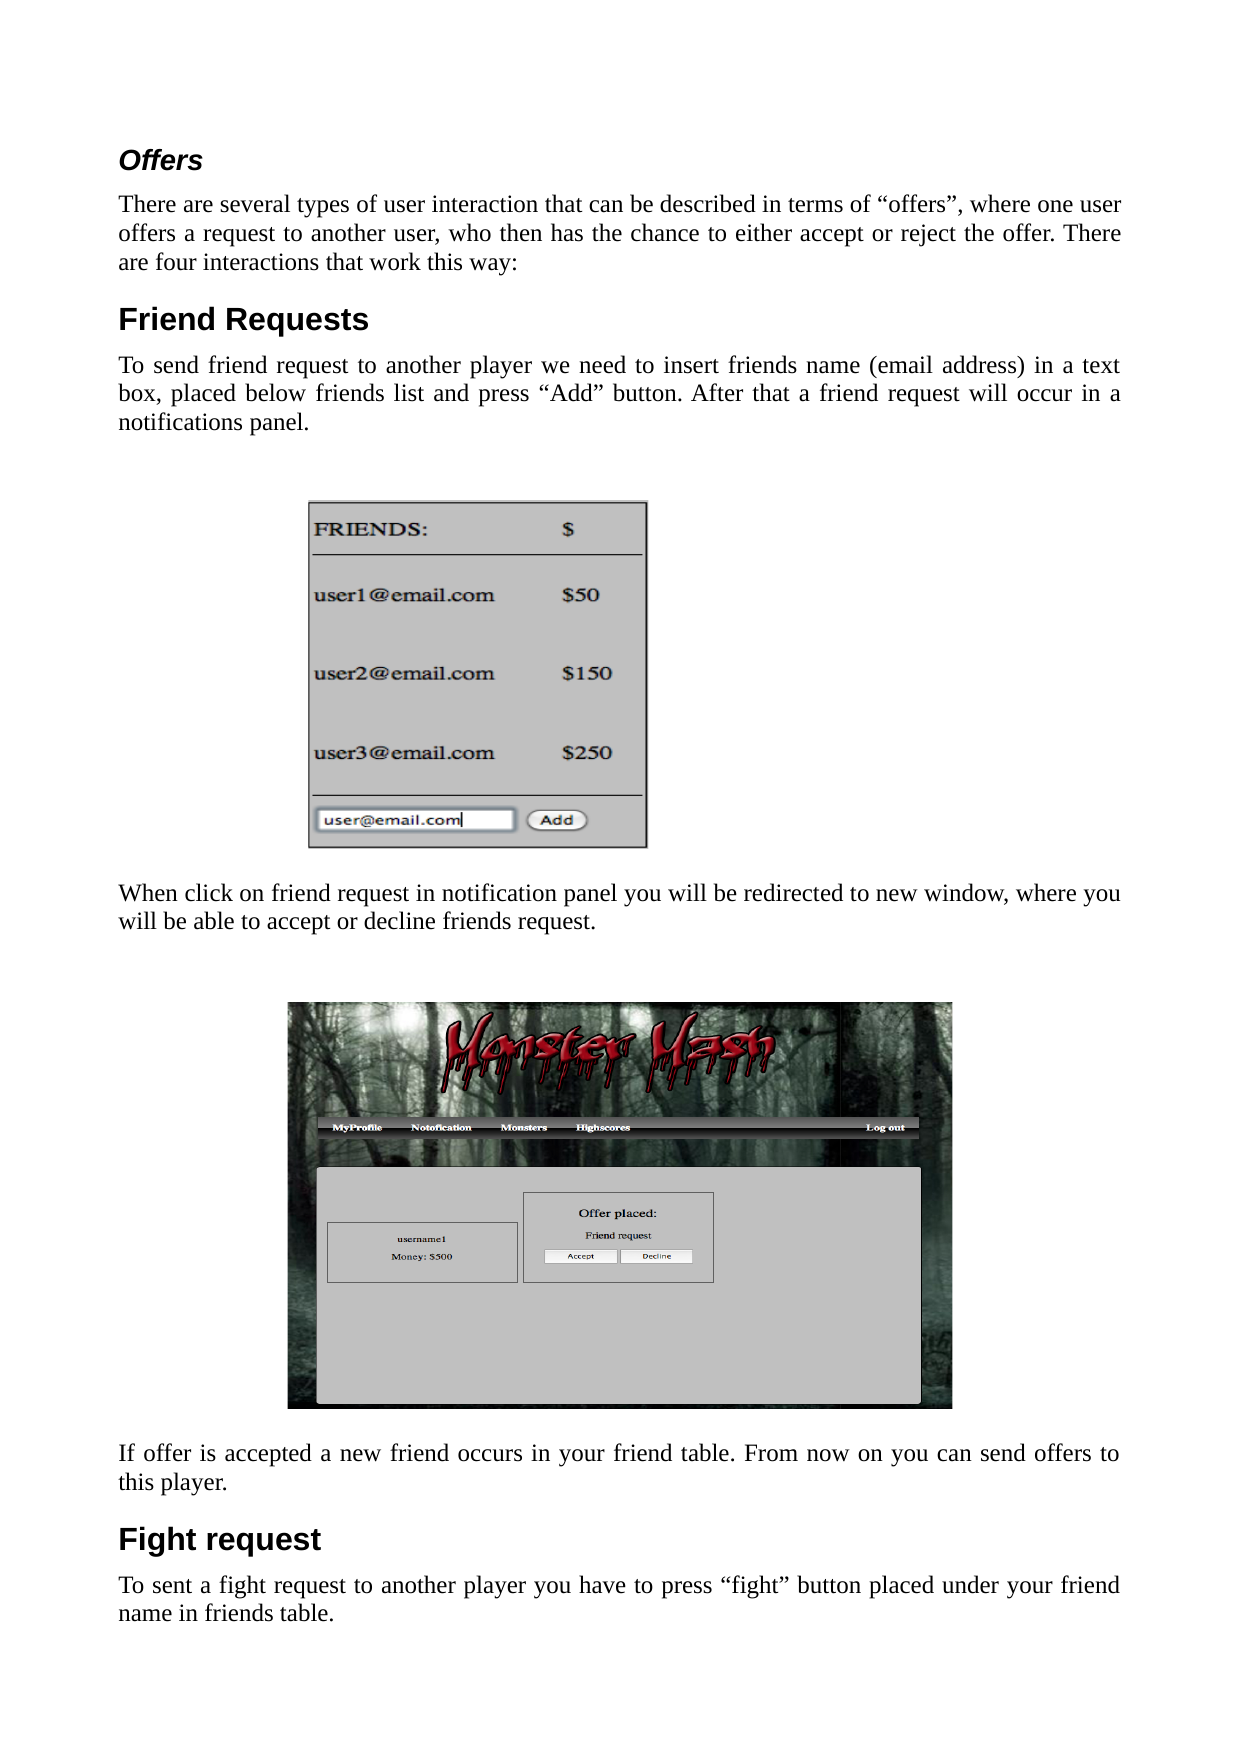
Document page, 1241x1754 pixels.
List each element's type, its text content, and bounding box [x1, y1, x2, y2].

text To sent a fight request to another player you have to press “fight” button placed under your friend name in friends table. [118, 1570, 1122, 1627]
text To send friend request to another player we need to insert friends name (email address) in a text box, placed below friends list and press “Add” button. After that a friend request will occur in a notifications panel. [118, 350, 1122, 436]
text There are several types of user interaction that can be described in terms of “offers”, where one user offers a request to another user, who then has the chance to either accept or reject the offer. There are four interactions that work this way: [118, 189, 1122, 275]
picture [308, 500, 649, 849]
subtitle Fight request [118, 1520, 1122, 1557]
subtitle Friend Requests [118, 300, 1122, 337]
picture [287, 1002, 953, 1409]
subtitle Offers [118, 143, 1122, 177]
text If offer is accepted a new friend occurs in your friend table. From now on you can send offers to this player. [118, 1438, 1122, 1495]
text When click on friend request in notification panel you will be redirected to new window, where you will be able to accept or decline friends request. [118, 878, 1122, 935]
